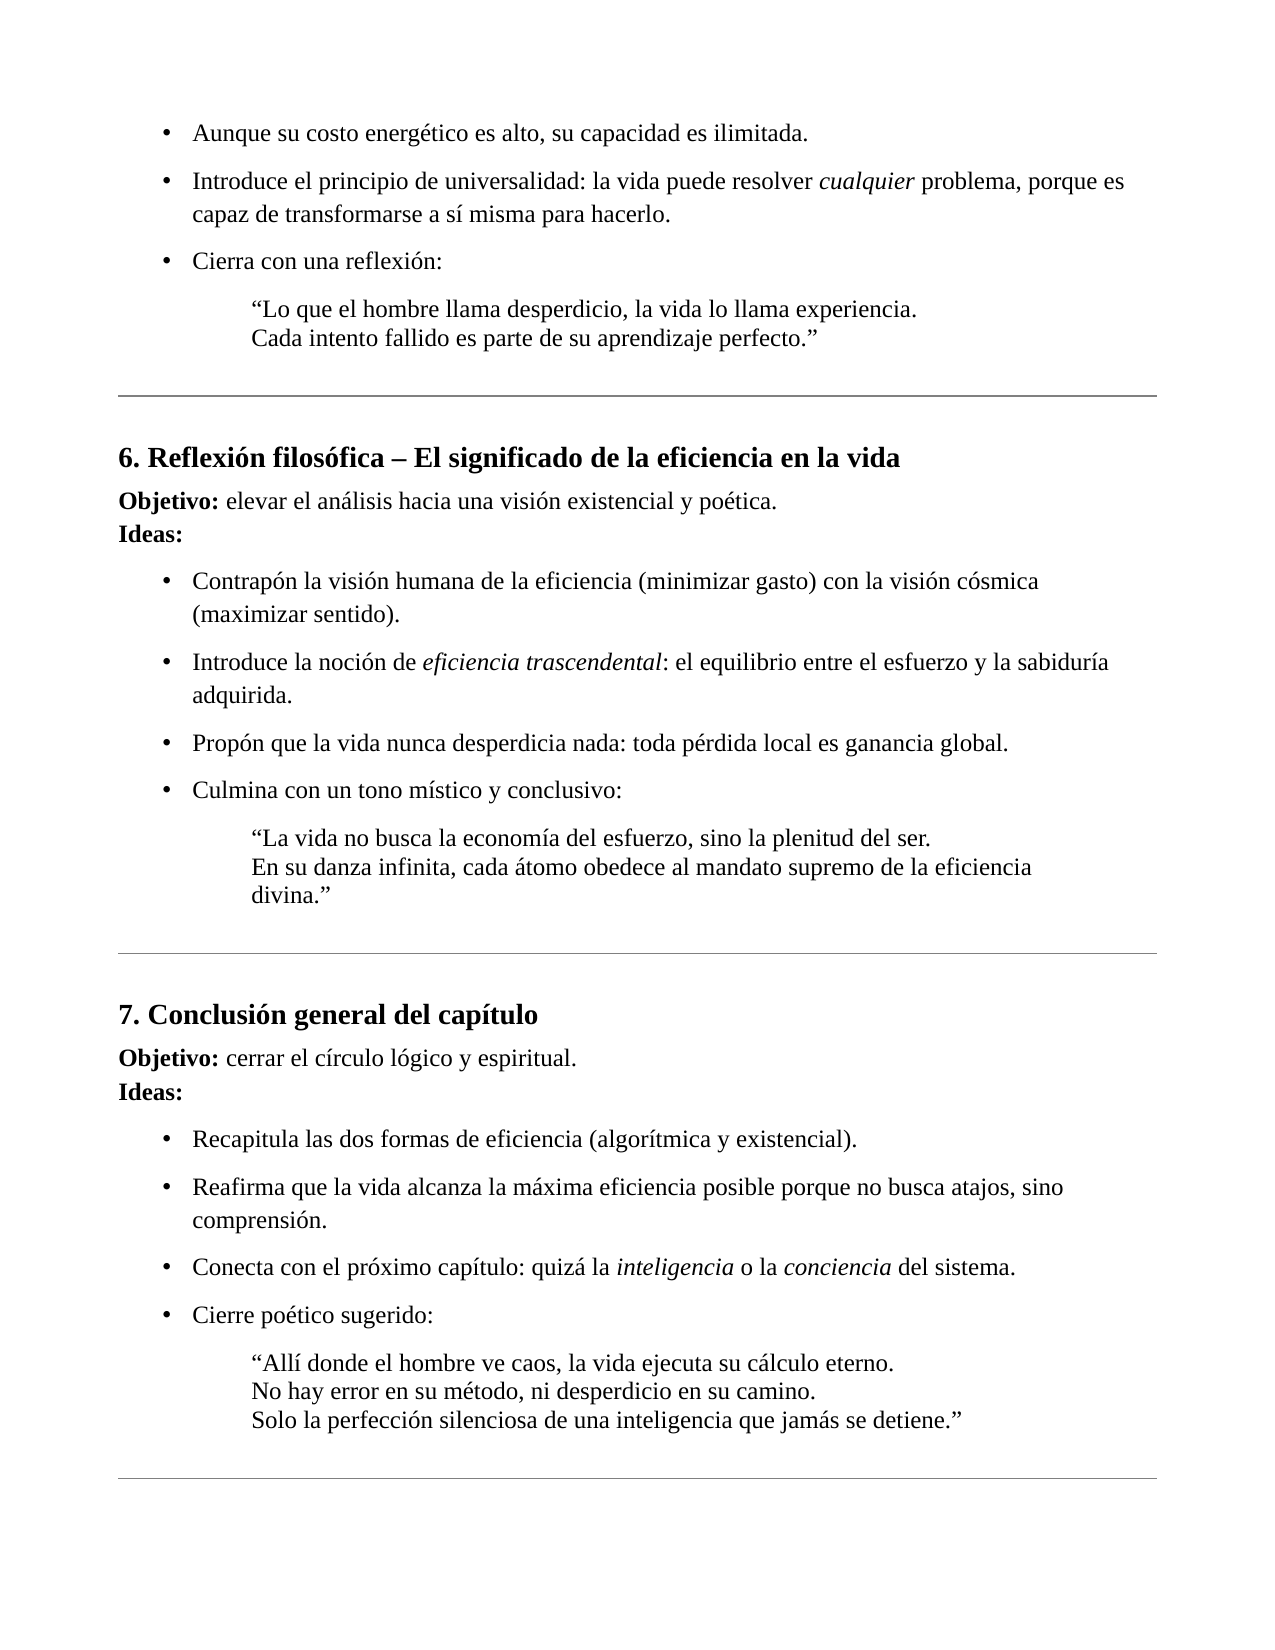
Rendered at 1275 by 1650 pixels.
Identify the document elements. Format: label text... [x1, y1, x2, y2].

list Reafirma que la vida alcanza la máxima eficiencia posible porque no busca atajos, sino comprensión. [162, 1172, 1157, 1233]
list “Lo que el hombre llama desperdicio, la vida lo llama experiencia. Cada intento fallido es parte de su aprendizaje perfecto.” [222, 294, 1098, 351]
text Objetivo: cerrar el círculo lógico y espiritual. Ideas: [118, 1043, 1157, 1105]
list Introduce el principio de universalidad: la vida puede resolver cualquier problema, porque es capaz de transformarse a sí misma para hacerlo. [162, 166, 1157, 227]
list Recapitula las dos formas de eficiencia (algorítmica y existencial). [162, 1124, 1157, 1153]
list Aunque su costo energético es alto, su capacidad es ilimitada. [162, 118, 1157, 147]
list Cierre poético sugerido: [162, 1300, 1157, 1329]
list Contrapón la visión humana de la eficiencia (minimizar gasto) con la visión cósmica (maximizar sentido). [162, 566, 1157, 628]
subtitle 7. Conclusión general del capítulo [118, 997, 1157, 1031]
list Cierra con una reflexión: [162, 246, 1157, 275]
list “Allí donde el hombre ve caos, la vida ejecuta su cálculo eterno. No hay error en su método, ni desperdicio en su camino. Solo la perfección silenciosa de una inteligencia que jamás se detiene.” [222, 1348, 1098, 1434]
text Objetivo: elevar el análisis hacia una visión existencial y poética. Ideas: [118, 486, 1157, 548]
list Introduce la noción de eficiencia trascendental: el equilibrio entre el esfuerzo y la sabiduría adquirida. [162, 647, 1157, 709]
list Conecta con el próximo capítulo: quizá la inteligencia o la conciencia del sistema. [162, 1252, 1157, 1281]
list Culmina con un tono místico y conclusivo: [162, 775, 1157, 804]
list Propón que la vida nunca desperdicia nada: toda pérdida local es ganancia global. [162, 728, 1157, 756]
subtitle 6. Reflexión filosófica – El significado de la eficiencia en la vida [118, 440, 1157, 473]
list “La vida no busca la economía del esfuerzo, sino la plenitud del ser. En su danza infinita, cada átomo obedece al mandato supremo de la eficiencia divina.” [222, 823, 1098, 909]
